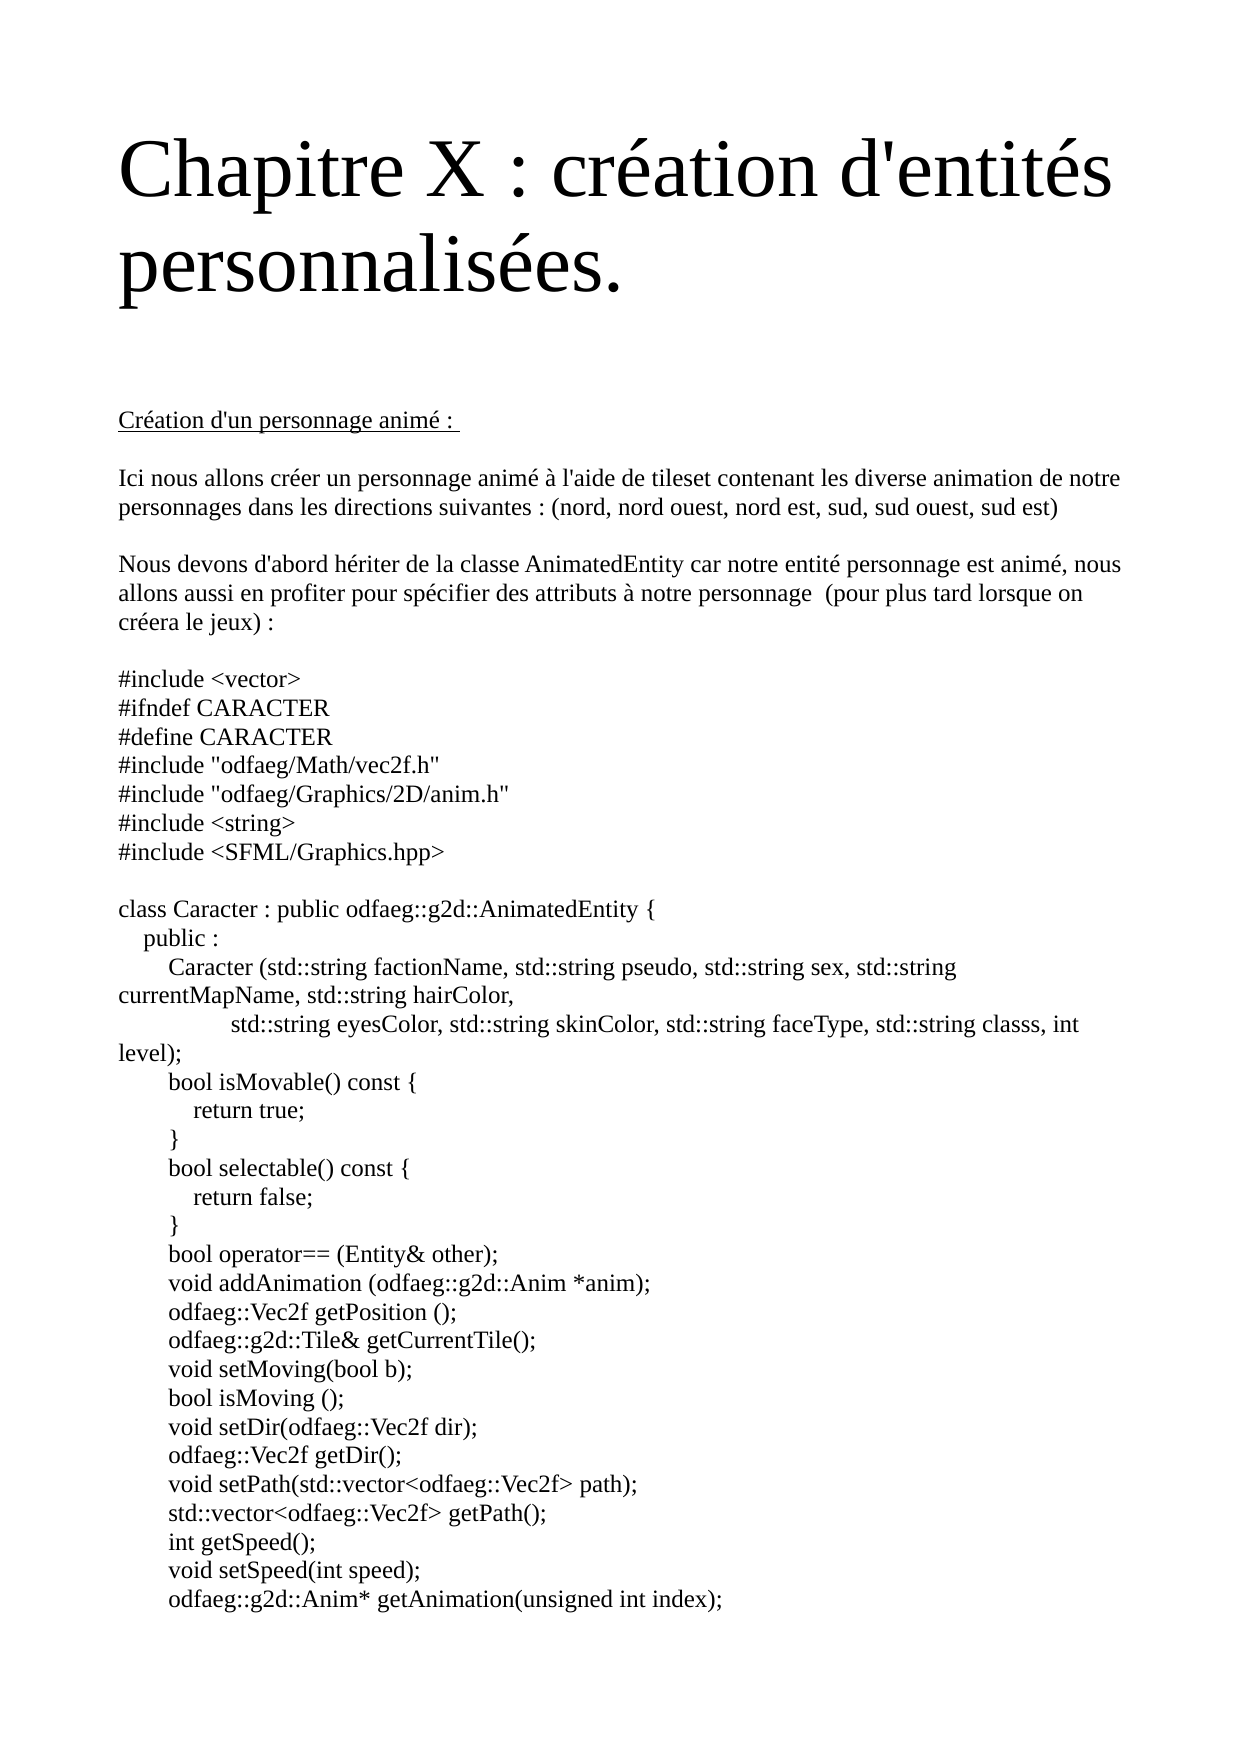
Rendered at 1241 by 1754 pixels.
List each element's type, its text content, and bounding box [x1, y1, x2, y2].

text } [118, 1211, 1122, 1239]
text void setSpeed(int speed); [118, 1556, 1122, 1584]
text #ifndef CARACTER [118, 693, 1122, 722]
text return false; [118, 1182, 1122, 1211]
text void setMoving(bool b); [118, 1354, 1122, 1383]
text #define CARACTER [118, 722, 1122, 751]
text #include <string> [118, 808, 1122, 837]
text bool isMoving (); [118, 1383, 1122, 1412]
text odfaeg::Vec2f getPosition (); [118, 1297, 1122, 1326]
text void setPath(std::vector<odfaeg::Vec2f> path); [118, 1469, 1122, 1498]
text void setDir(odfaeg::Vec2f dir); [118, 1412, 1122, 1441]
text Caracter (std::string factionName, std::string pseudo, std::string sex, std::string currentMapName, std::string hairColor, [118, 952, 1122, 1009]
text odfaeg::Vec2f getDir(); [118, 1441, 1122, 1469]
text std::vector<odfaeg::Vec2f> getPath(); [118, 1498, 1122, 1527]
text odfaeg::g2d::Tile& getCurrentTile(); [118, 1326, 1122, 1354]
text void addAnimation (odfaeg::g2d::Anim *anim); [118, 1268, 1122, 1297]
text Ici nous allons créer un personnage animé à l'aide de tileset contenant les diverse animation de notre personnages dans les directions suivantes : (nord, nord ouest, nord est, sud, sud ouest, sud est) [118, 463, 1122, 521]
text #include "odfaeg/Graphics/2D/anim.h" [118, 779, 1122, 808]
text Chapitre X : création d'entités personnalisées. [118, 118, 1122, 310]
text public : [118, 923, 1122, 952]
text odfaeg::g2d::Anim* getAnimation(unsigned int index); [118, 1584, 1122, 1613]
text #include <SFML/Graphics.hpp> [118, 837, 1122, 866]
text int getSpeed(); [118, 1527, 1122, 1556]
text bool operator== (Entity& other); [118, 1239, 1122, 1268]
text bool isMovable() const { [118, 1067, 1122, 1096]
text Création d'un personnage animé : [118, 406, 1122, 434]
text class Caracter : public odfaeg::g2d::AnimatedEntity { [118, 894, 1122, 923]
text std::string eyesColor, std::string skinColor, std::string faceType, std::string classs, int level); [118, 1009, 1122, 1067]
text Nous devons d'abord hériter de la classe AnimatedEntity car notre entité personnage est animé, nous allons aussi en profiter pour spécifier des attributs à notre personnage (pour plus tard lorsque on créera le jeux) : [118, 549, 1122, 636]
text } [118, 1124, 1122, 1153]
text #include <vector> [118, 664, 1122, 693]
text return true; [118, 1096, 1122, 1124]
text bool selectable() const { [118, 1153, 1122, 1182]
text #include "odfaeg/Math/vec2f.h" [118, 751, 1122, 779]
